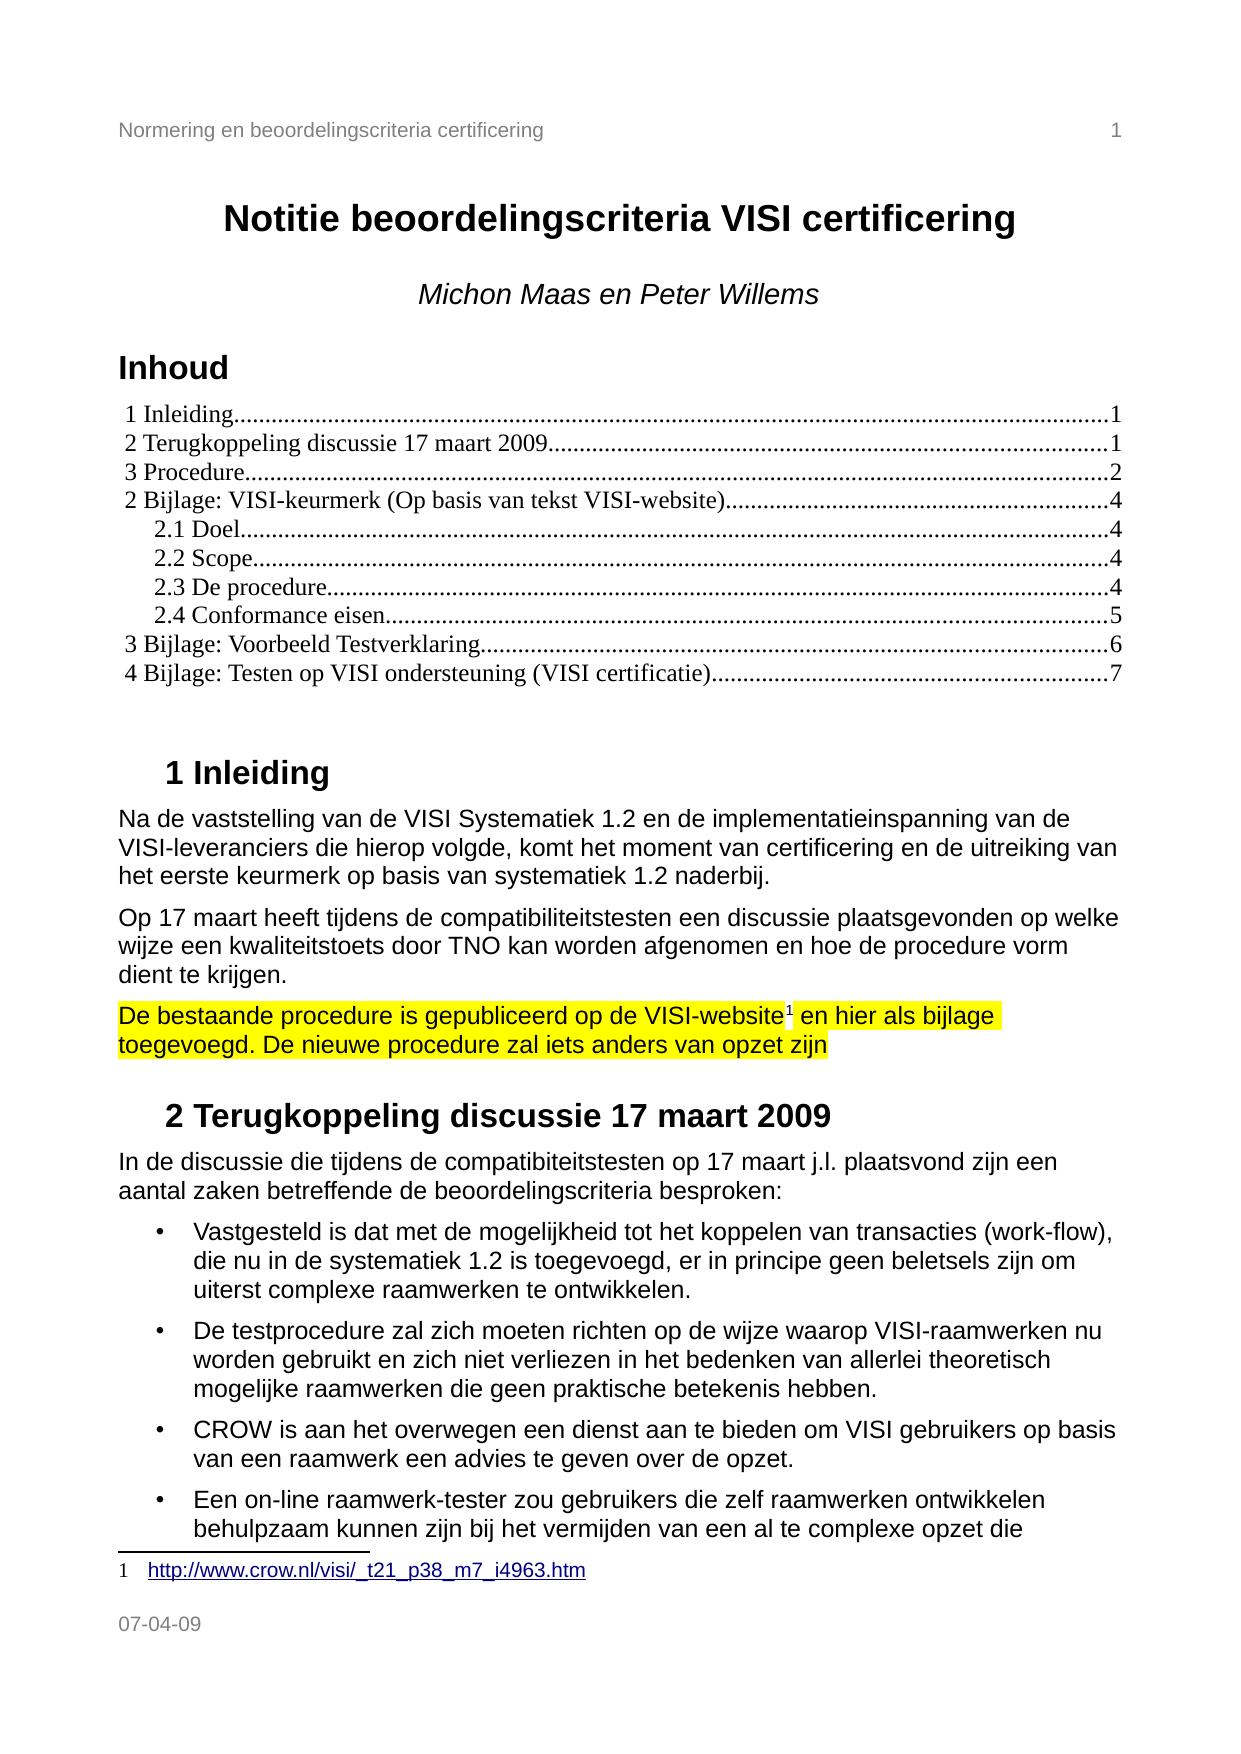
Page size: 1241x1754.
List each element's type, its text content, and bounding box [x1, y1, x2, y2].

list CROW is aan het overwegen een dienst aan te bieden om VISI gebruikers op basis van een raamwerk een advies te geven over de opzet. [156, 1415, 1122, 1473]
text 3 Procedure 2 [118, 457, 1122, 485]
text 3 Bijlage: Voorbeeld Testverklaring 6 [118, 629, 1122, 658]
text 1 Inleiding 1 [118, 399, 1122, 428]
text 2 Bijlage: VISI-keurmerk (Op basis van tekst VISI-website) 4 [118, 485, 1122, 514]
subtitle Michon Maas en Peter Willems [118, 277, 1122, 311]
text 2.2 Scope 4 [148, 543, 1122, 572]
subtitle Inhoud [118, 348, 1122, 387]
subtitle Terugkoppeling discussie 17 maart 2009 [156, 1096, 1122, 1135]
list De testprocedure zal zich moeten richten op de wijze waarop VISI-raamwerken nu worden gebruikt en zich niet verliezen in het bedenken van allerlei theoretisch mogelijke raamwerken die geen praktische betekenis hebben. [156, 1316, 1122, 1402]
list Een on-line raamwerk-tester zou gebruikers die zelf raamwerken ontwikkelen behulpzaam kunnen zijn bij het vermijden van een al te complexe opzet die [156, 1485, 1122, 1543]
text 2 Terugkoppeling discussie 17 maart 2009 1 [118, 428, 1122, 457]
text 2.3 De procedure 4 [148, 572, 1122, 600]
list Vastgesteld is dat met de mogelijkheid tot het koppelen van transacties (work-flow), die nu in de systematiek 1.2 is toegevoegd, er in principe geen beletsels zijn om uiterst complexe raamwerken te ontwikkelen. [156, 1217, 1122, 1304]
subtitle Inleiding [156, 753, 1122, 791]
text In de discussie die tijdens de compatibiteitstesten op 17 maart j.l. plaatsvond zijn een aantal zaken betreffende de beoordelingscriteria besproken: [118, 1147, 1122, 1205]
text De bestaande procedure is gepubliceerd op de VISI-website en hier als bijlage toegevoegd. De nieuwe procedure zal iets anders van opzet zijn [118, 1001, 1122, 1059]
text http://www.crow.nl/visi/_t21_p38_m7_i4963.htm [118, 1558, 1122, 1582]
text 4 Bijlage: Testen op VISI ondersteuning (VISI certificatie) 7 [118, 658, 1122, 687]
text 2.1 Doel 4 [148, 514, 1122, 543]
text 2.4 Conformance eisen 5 [148, 600, 1122, 629]
text Na de vaststelling van de VISI Systematiek 1.2 en de implementatieinspanning van de VISI-leveranciers die hierop volgde, komt het moment van certificering en de uitreiking van het eerste keurmerk op basis van systematiek 1.2 naderbij. [118, 804, 1122, 890]
text Op 17 maart heeft tijdens de compatibiliteitstesten een discussie plaatsgevonden op welke wijze een kwaliteitstoets door TNO kan worden afgenomen en hoe de procedure vorm dient te krijgen. [118, 903, 1122, 989]
title Notitie beoordelingscriteria VISI certificering [118, 197, 1122, 240]
